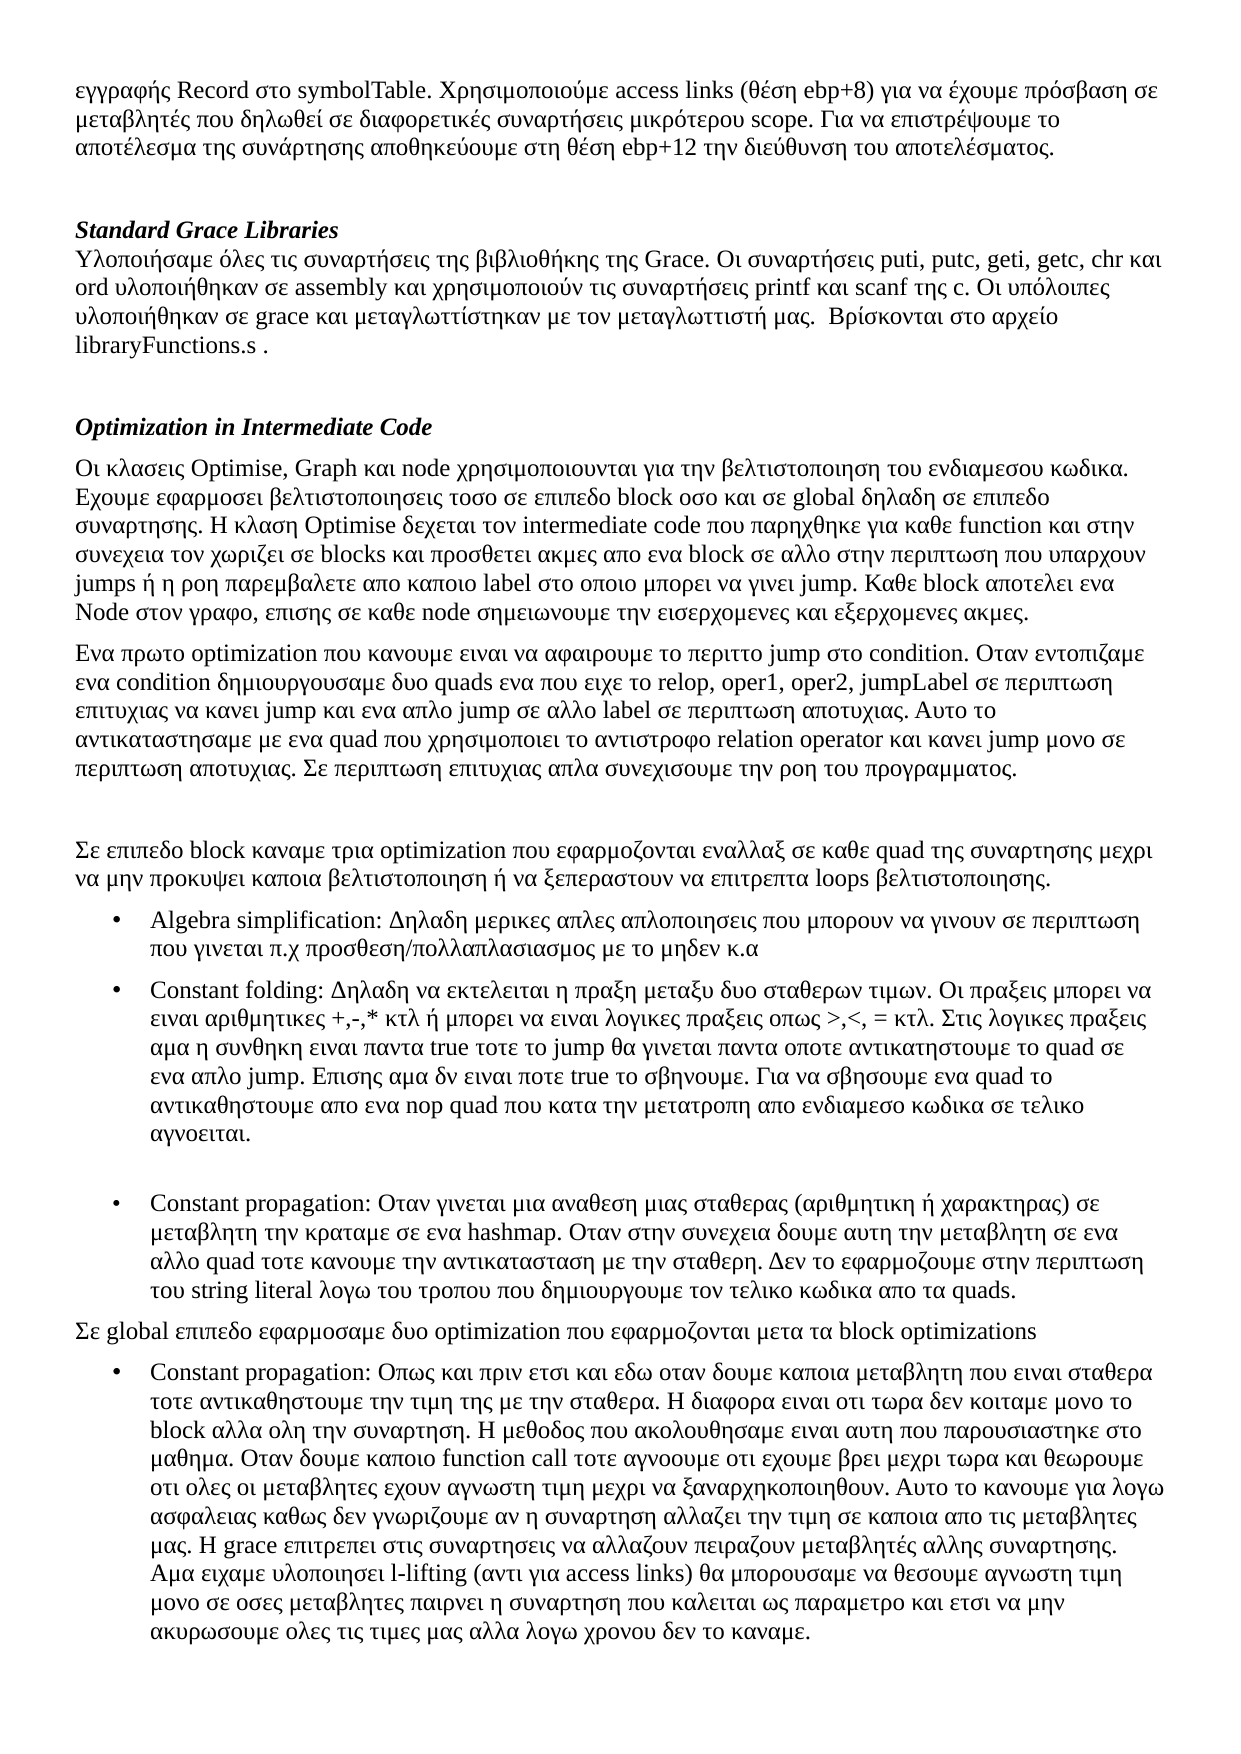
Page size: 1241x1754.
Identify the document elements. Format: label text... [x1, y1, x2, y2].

list Constant propagation: Οπως και πριν ετσι και εδω οταν δουμε καποια μεταβλητη που ειναι σταθερα τοτε αντικαθηστουμε την τιμη της με την σταθερα. Η διαφορα ειναι οτι τωρα δεν κοιταμε μονο το block αλλα ολη την συναρτηση. Η μεθοδος που ακολουθησαμε ειναι αυτη που παρουσιαστηκε στο μαθημα. Οταν δουμε καποιο function call τοτε αγνοουμε οτι εχουμε βρει μεχρι τωρα και θεωρουμε οτι ολες οι μεταβλητες εχουν αγνωστη τιμη μεχρι να ξαναρχηκοποιηθουν. Αυτο το κανουμε για λογω ασφαλειας καθως δεν γνωριζουμε αν η συναρτηση αλλαζει την τιμη σε καποια απο τις μεταβλητες μας. Η grace επιτρεπει στις συναρτησεις να αλλαζουν πειραζουν μεταβλητές αλλης συναρτησης. Αμα ειχαμε υλοποιησει l-lifting (αντι για access links) θα μπορουσαμε να θεσουμε αγνωστη τιμη μονο σε οσες μεταβλητες παιρνει η συναρτηση που καλειται ως παραμετρο και ετσι να μην ακυρωσουμε ολες τις τιμες μας αλλα λογω χρονου δεν το καναμε. [112, 1357, 1165, 1645]
text Σε global επιπεδο εφαρμοσαμε δυο optimization που εφαρμοζονται μετα τα block optimizations [75, 1316, 1165, 1345]
text Standard Grace Libraries Υλοποιήσαμε όλες τις συναρτήσεις της βιβλιοθήκης της Grace. Οι συναρτήσεις puti, putc, geti, getc, chr και ord υλοποιήθηκαν σε assembly και χρησιμοποιούν τις συναρτήσεις printf και scanf της c. Oι υπόλοιπες υλοποιήθηκαν σε grace και μεταγλωττίστηκαν με τον μεταγλωττιστή μας. Βρίσκονται στο αρχείο libraryFunctions.s . [75, 215, 1165, 359]
list Constant folding: Δηλαδη να εκτελειται η πραξη μεταξυ δυο σταθερων τιμων. Οι πραξεις μπορει να ειναι αριθμητικες +,-,* κτλ ή μπορει να ειναι λογικες πραξεις οπως >,<, = κτλ. Στις λογικες πραξεις αμα η συνθηκη ειναι παντα true τοτε το jump θα γινεται παντα οποτε αντικατηστουμε το quad σε ενα απλο jump. Επισης αμα δν ειναι ποτε true το σβηνουμε. Για να σβησουμε ενα quad το αντικαθηστουμε απο ενα nop quad που κατα την μετατροπη απο ενδιαμεσο κωδικα σε τελικο αγνοειται. [112, 975, 1165, 1176]
list Constant propagation: Οταν γινεται μια αναθεση μιας σταθερας (αριθμητικη ή χαρακτηρας) σε μεταβλητη την κραταμε σε ενα hashmap. Οταν στην συνεχεια δουμε αυτη την μεταβλητη σε ενα αλλο quad τοτε κανουμε την αντικατασταση με την σταθερη. Δεν το εφαρμοζουμε στην περιπτωση του string literal λογω του τροπου που δημιουργουμε τον τελικο κωδικα απο τα quads. [112, 1188, 1165, 1303]
text Σε επιπεδο block καναμε τρια optimization που εφαρμοζονται εναλλαξ σε καθε quad της συναρτησης μεχρι να μην προκυψει καποια βελτιστοποιηση ή να ξεπεραστουν να επιτρεπτα loops βελτιστοποιησης. [75, 835, 1165, 892]
text Οι κλασεις Optimise, Graph και node χρησιμοποιουνται για την βελτιστοποιηση του ενδιαμεσου κωδικα. Εχουμε εφαρμοσει βελτιστοποιησεις τοσο σε επιπεδο block οσο και σε global δηλαδη σε επιπεδο συναρτησης. Η κλαση Optimise δεχεται τον intermediate code που παρηχθηκε για καθε function και στην συνεχεια τον χωριζει σε blocks και προσθετει ακμες απο ενα block σε αλλο στην περιπτωση που υπαρχουν jumps ή η ροη παρεμβαλετε απο καποιο label στο οποιο μπορει να γινει jump. Καθε block αποτελει ενα Node στον γραφο, επισης σε καθε node σημειωνουμε την εισερχομενες και εξερχομενες ακμες. [75, 453, 1165, 626]
list Algebra simplification: Δηλαδη μερικες απλες απλοποιησεις που μπορουν να γινουν σε περιπτωση που γινεται π.χ προσθεση/πολλαπλασιασμος με το μηδεν κ.α [112, 905, 1165, 962]
text εγγραφής Record στο symbolTable. Χρησιμοποιούμε access links (θέση ebp+8) για να έχουμε πρόσβαση σε μεταβλητές που δηλωθεί σε διαφορετικές συναρτήσεις μικρότερου scope. Για να επιστρέψουμε το αποτέλεσμα της συνάρτησης αποθηκεύουμε στη θέση ebp+12 την διεύθυνση του αποτελέσματος. [75, 75, 1165, 161]
text Optimization in Intermediate Code [75, 412, 1165, 441]
text Ενα πρωτο optimization που κανουμε ειναι να αφαιρουμε το περιττο jump στο condition. Οταν εντοπιζαμε ενα condition δημιουργουσαμε δυο quads ενα που ειχε το relop, oper1, oper2, jumpLabel σε περιπτωση επιτυχιας να κανει jump και ενα απλο jump σε αλλο label σε περιπτωση αποτυχιας. Αυτο το αντικαταστησαμε με ενα quad που χρησιμοποιει το αντιστροφο relation operator και κανει jump μονο σε περιπτωση αποτυχιας. Σε περιπτωση επιτυχιας απλα συνεχισουμε την ροη του προγραμματος. [75, 638, 1165, 782]
